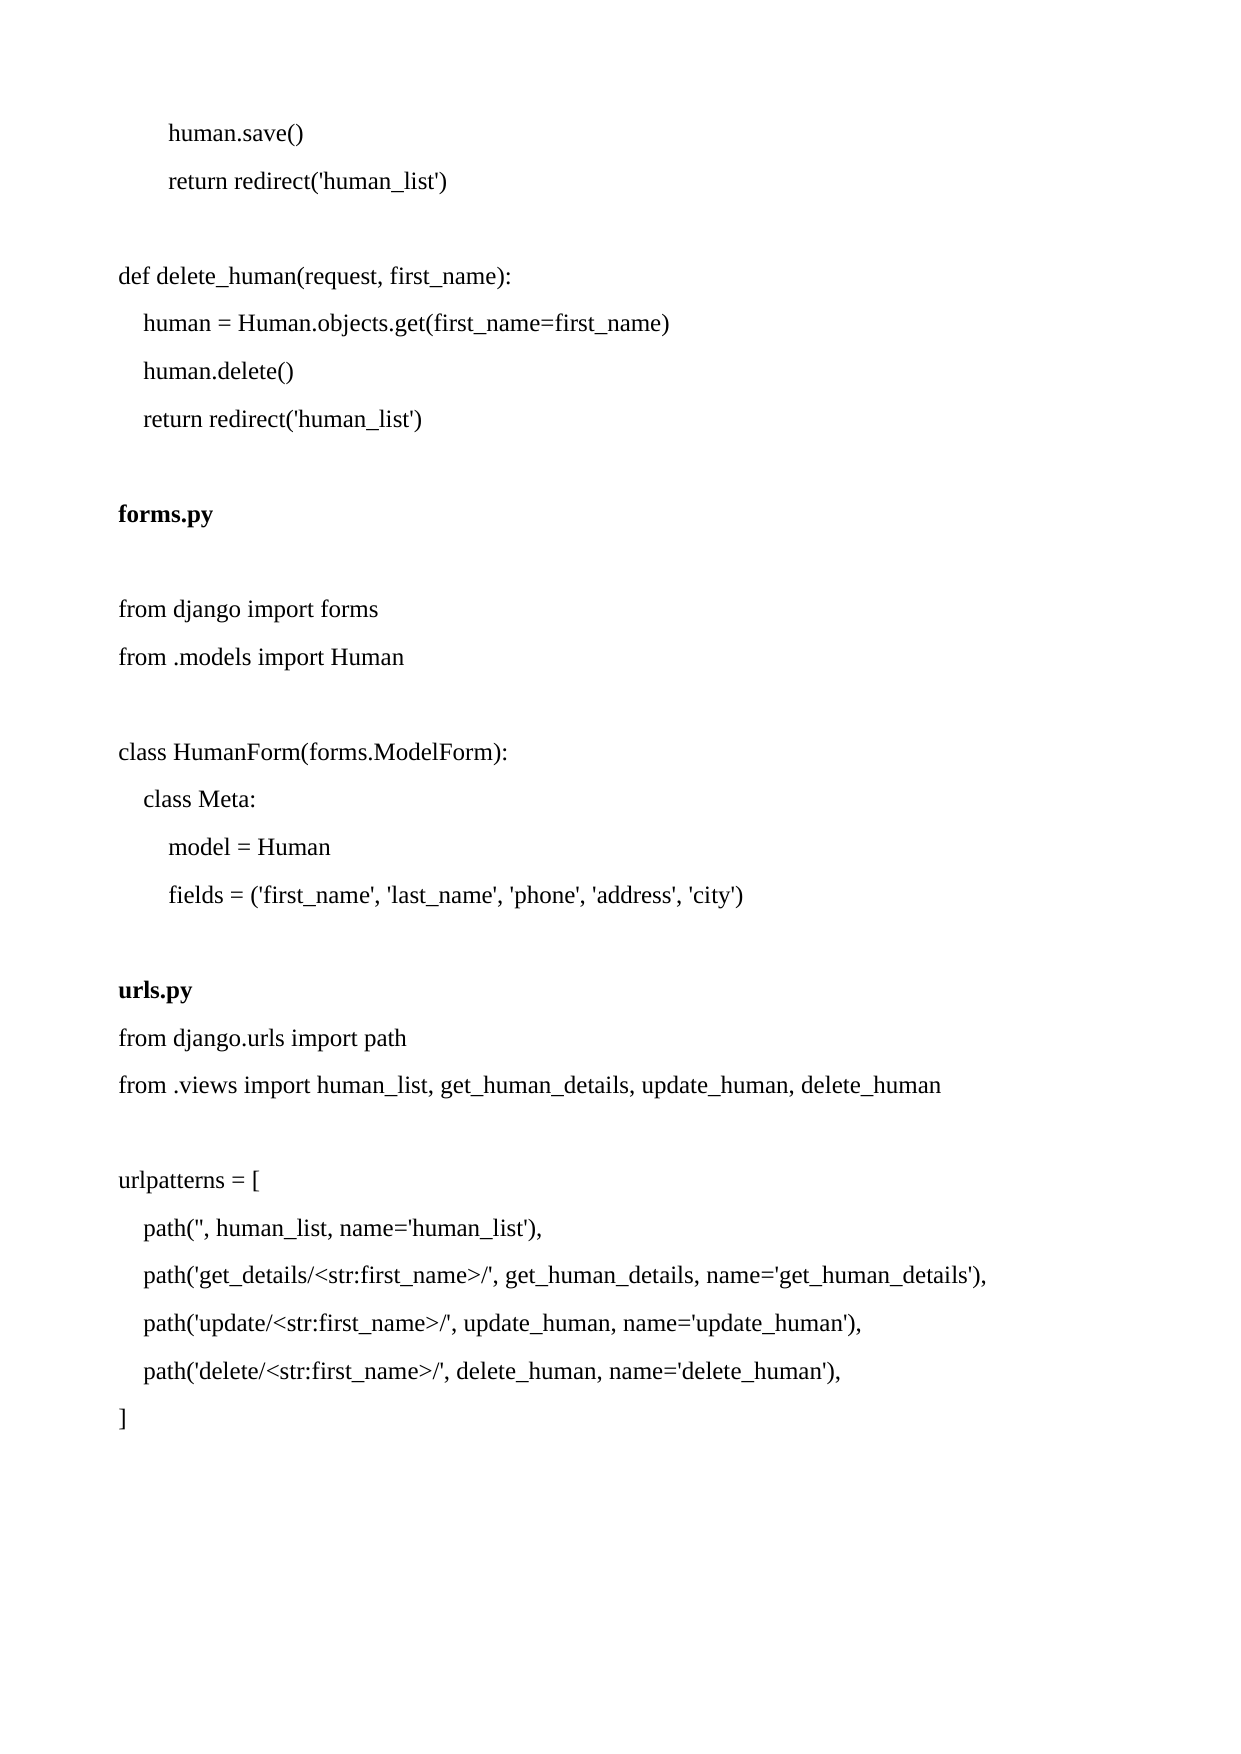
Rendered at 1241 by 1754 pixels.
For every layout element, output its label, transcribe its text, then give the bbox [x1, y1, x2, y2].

text urlpatterns = [ [118, 1165, 1122, 1194]
text human.save() [118, 118, 1122, 147]
text def delete_human(request, first_name): [118, 261, 1122, 290]
text forms.py [118, 499, 1122, 528]
text fields = ('first_name', 'last_name', 'phone', 'address', 'city') [118, 880, 1122, 908]
text human.delete() [118, 356, 1122, 385]
text from django import forms [118, 594, 1122, 623]
text class Meta: [118, 784, 1122, 813]
text ] [118, 1403, 1122, 1432]
text path('delete/<str:first_name>/', delete_human, name='delete_human'), [118, 1356, 1122, 1384]
text from django.urls import path [118, 1023, 1122, 1051]
text from .views import human_list, get_human_details, update_human, delete_human [118, 1070, 1122, 1099]
text urls.py [118, 975, 1122, 1004]
text path('', human_list, name='human_list'), [118, 1213, 1122, 1242]
text class HumanForm(forms.ModelForm): [118, 737, 1122, 766]
text return redirect('human_list') [118, 404, 1122, 432]
text model = Human [118, 832, 1122, 861]
text return redirect('human_list') [118, 166, 1122, 194]
text human = Human.objects.get(first_name=first_name) [118, 308, 1122, 337]
text from .models import Human [118, 642, 1122, 671]
text path('update/<str:first_name>/', update_human, name='update_human'), [118, 1308, 1122, 1337]
text path('get_details/<str:first_name>/', get_human_details, name='get_human_details'), [118, 1261, 1122, 1289]
